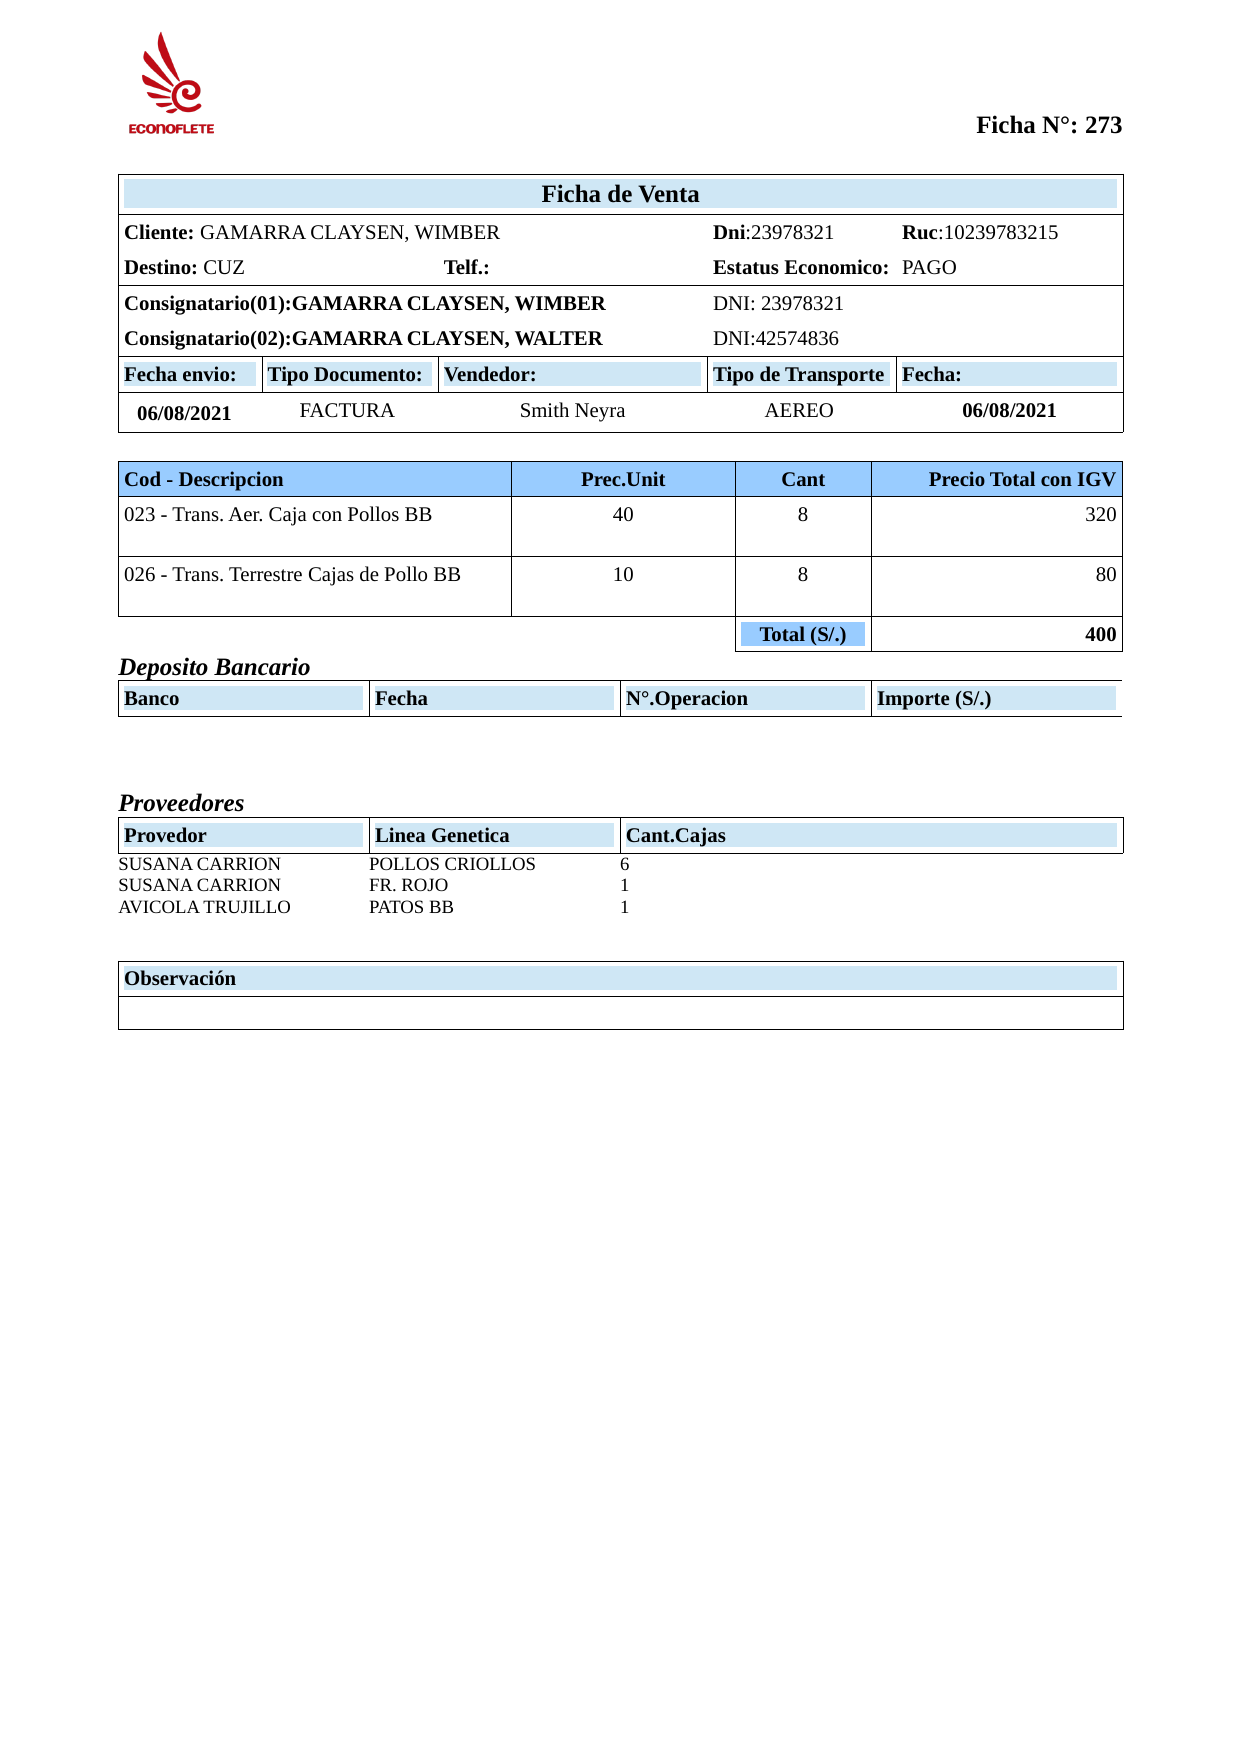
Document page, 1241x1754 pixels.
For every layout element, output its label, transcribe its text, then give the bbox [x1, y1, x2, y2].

table_cell 026 - Trans. Terrestre Cajas de Pollo BB [119, 557, 511, 616]
table_cell 8 [736, 497, 871, 556]
table_header Importe (S/.) [872, 681, 1122, 716]
table_cell 320 [872, 497, 1122, 556]
table_cell [620, 764, 871, 788]
table_cell 023 - Trans. Aer. Caja con Pollos BB [119, 497, 511, 556]
table_cell DNI:42574836 [707, 321, 1123, 356]
table_cell Vendedor: [439, 357, 707, 392]
table_cell Telf.: [438, 249, 707, 285]
table_cell [118, 740, 369, 764]
table_header Linea Genetica [370, 818, 620, 853]
table_cell 06/08/2021 [119, 393, 262, 432]
table_cell 1 [620, 874, 1123, 896]
table_header Banco [119, 681, 369, 716]
table_cell Fecha envio: [119, 357, 262, 392]
table_cell Smith Neyra [438, 393, 707, 432]
table_cell [511, 617, 735, 651]
table_cell 8 [736, 557, 871, 616]
table_cell Total (S/.) [736, 617, 871, 651]
table_cell Consignatario(02):GAMARRA CLAYSEN, WALTER [119, 321, 707, 356]
table_cell Consignatario(01):GAMARRA CLAYSEN, WIMBER [119, 286, 707, 321]
table_cell [620, 939, 1123, 961]
table_cell DNI: 23978321 [707, 286, 1123, 321]
table_cell SUSANA CARRION [118, 854, 369, 874]
table_cell [871, 717, 1122, 740]
table_header Cant [736, 462, 871, 496]
table_cell AVICOLA TRUJILLO [118, 896, 369, 917]
table_cell [369, 918, 620, 939]
table_cell Ruc:10239783215 [896, 215, 1123, 249]
table_cell 400 [872, 617, 1122, 651]
table_header Prec.Unit [512, 462, 735, 496]
table_cell 1 [620, 896, 1123, 917]
table_cell [871, 740, 1122, 764]
table_cell [118, 617, 511, 651]
table_cell [369, 939, 620, 961]
table_header Cant.Cajas [621, 818, 1123, 853]
table_cell 40 [512, 497, 735, 556]
table_header Precio Total con IGV [872, 462, 1122, 496]
table_cell [620, 740, 871, 764]
table_cell [871, 764, 1122, 788]
table_header Observación [119, 962, 1123, 996]
table_cell 06/08/2021 [896, 393, 1123, 432]
table_cell [118, 939, 369, 961]
table_cell [118, 717, 369, 740]
text Proveedores [118, 788, 1122, 817]
table_cell [369, 740, 620, 764]
text Deposito Bancario [118, 652, 1122, 680]
table_cell Dni:23978321 [707, 215, 896, 249]
table_cell 6 [620, 854, 1123, 874]
table_cell [620, 918, 1123, 939]
table_header Provedor [119, 818, 369, 853]
table_cell Estatus Economico: [707, 249, 896, 285]
table_cell Tipo Documento: [263, 357, 438, 392]
table_cell POLLOS CRIOLLOS [369, 854, 620, 874]
table_cell 80 [872, 557, 1122, 616]
table_cell AEREO [707, 393, 896, 432]
table_cell Destino: CUZ [119, 249, 438, 285]
table_cell [119, 997, 1123, 1029]
table_cell Tipo de Transporte [708, 357, 896, 392]
table_cell PAGO [896, 249, 1123, 285]
table_header Ficha de Venta [119, 175, 1123, 214]
table_cell [620, 717, 871, 740]
table_header Cod - Descripcion [119, 462, 511, 496]
table_header N°.Operacion [621, 681, 871, 716]
table_cell Cliente: GAMARRA CLAYSEN, WIMBER [119, 215, 707, 249]
table_cell PATOS BB [369, 896, 620, 917]
table_cell [369, 764, 620, 788]
picture [118, 31, 225, 134]
table_cell SUSANA CARRION [118, 874, 369, 896]
table_cell 10 [512, 557, 735, 616]
table_header Fecha [370, 681, 620, 716]
table_cell FR. ROJO [369, 874, 620, 896]
table_cell Fecha: [897, 357, 1123, 392]
table_cell [369, 717, 620, 740]
table_cell [118, 764, 369, 788]
table_cell FACTURA [262, 393, 438, 432]
table_cell [118, 918, 369, 939]
